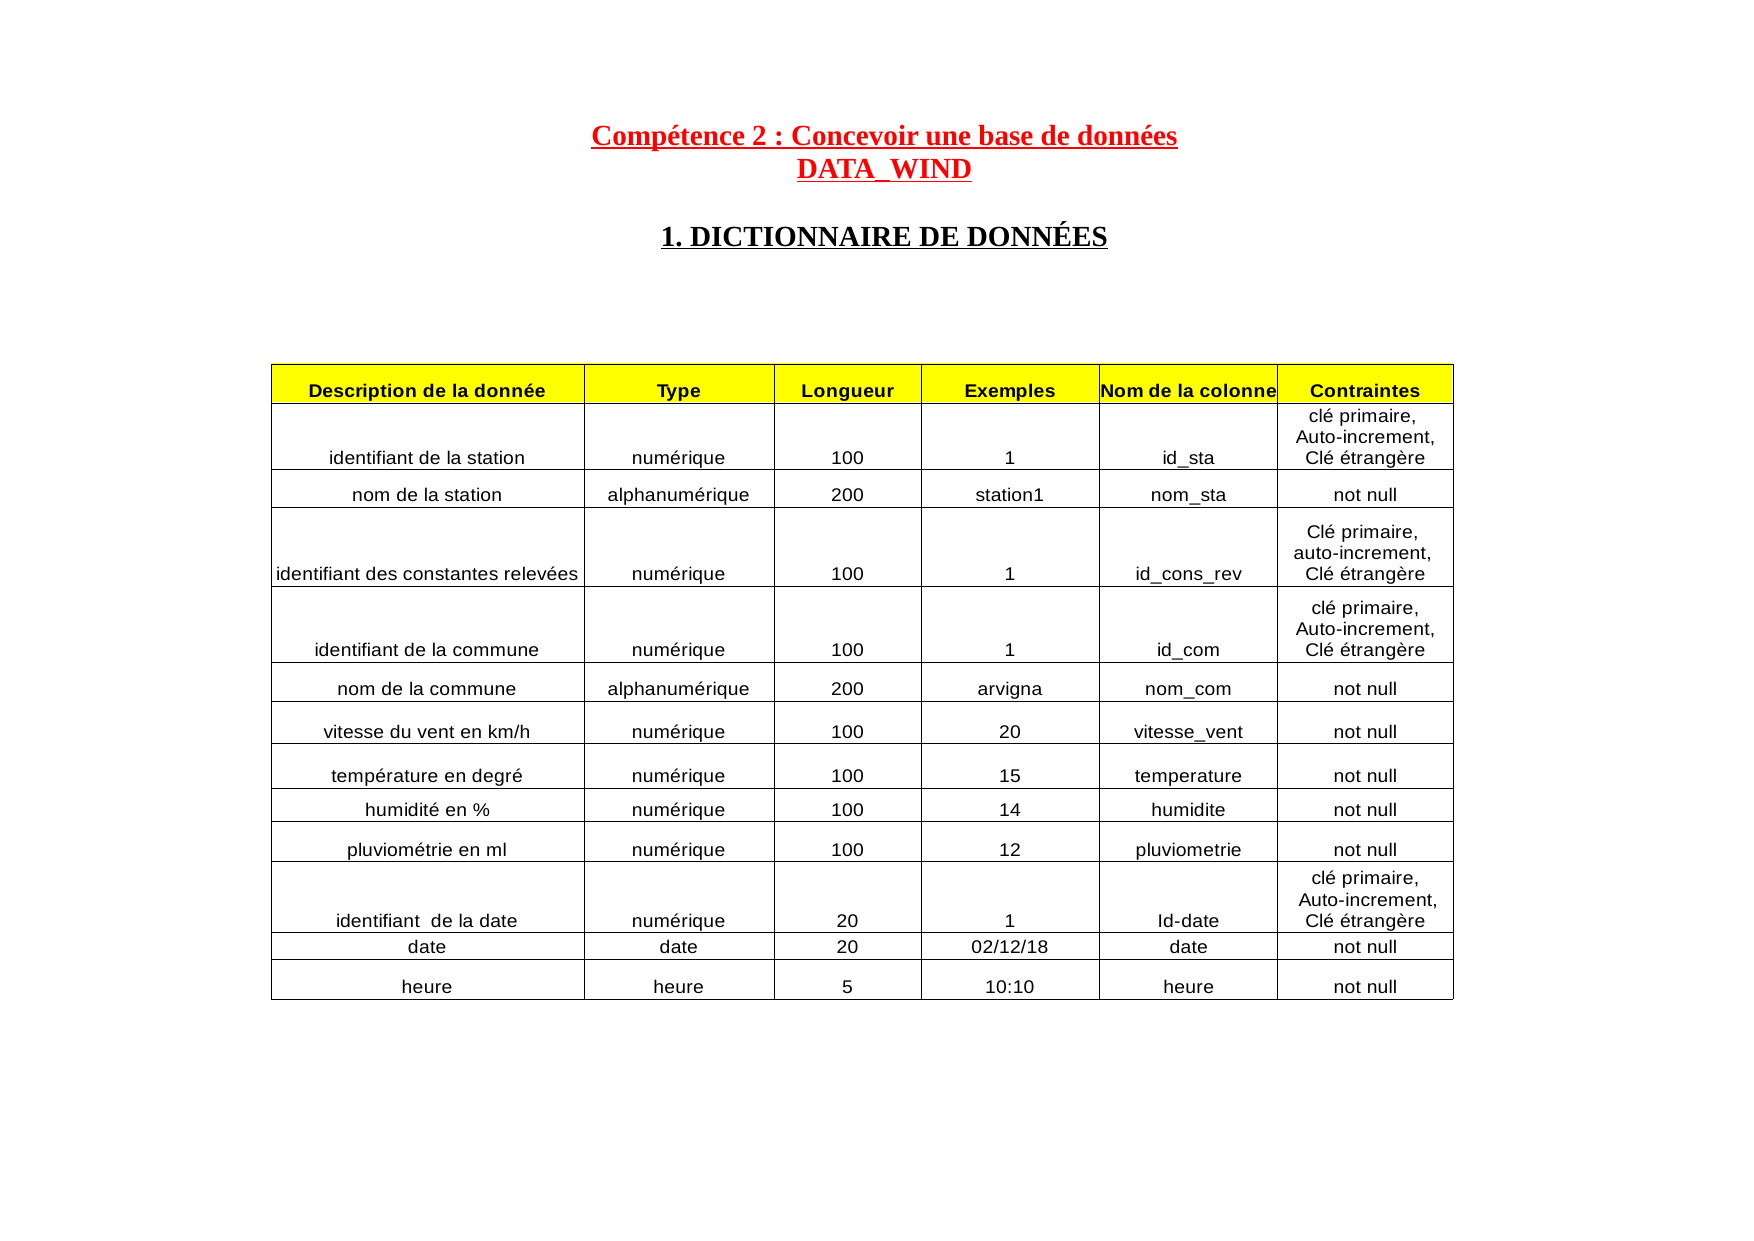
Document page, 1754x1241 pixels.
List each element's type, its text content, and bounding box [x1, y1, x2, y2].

text DATA_WIND [133, 152, 1635, 185]
text Compétence 2 : Concevoir une base de données [133, 118, 1635, 152]
text 1. DICTIONNAIRE DE DONNÉES [133, 219, 1635, 252]
